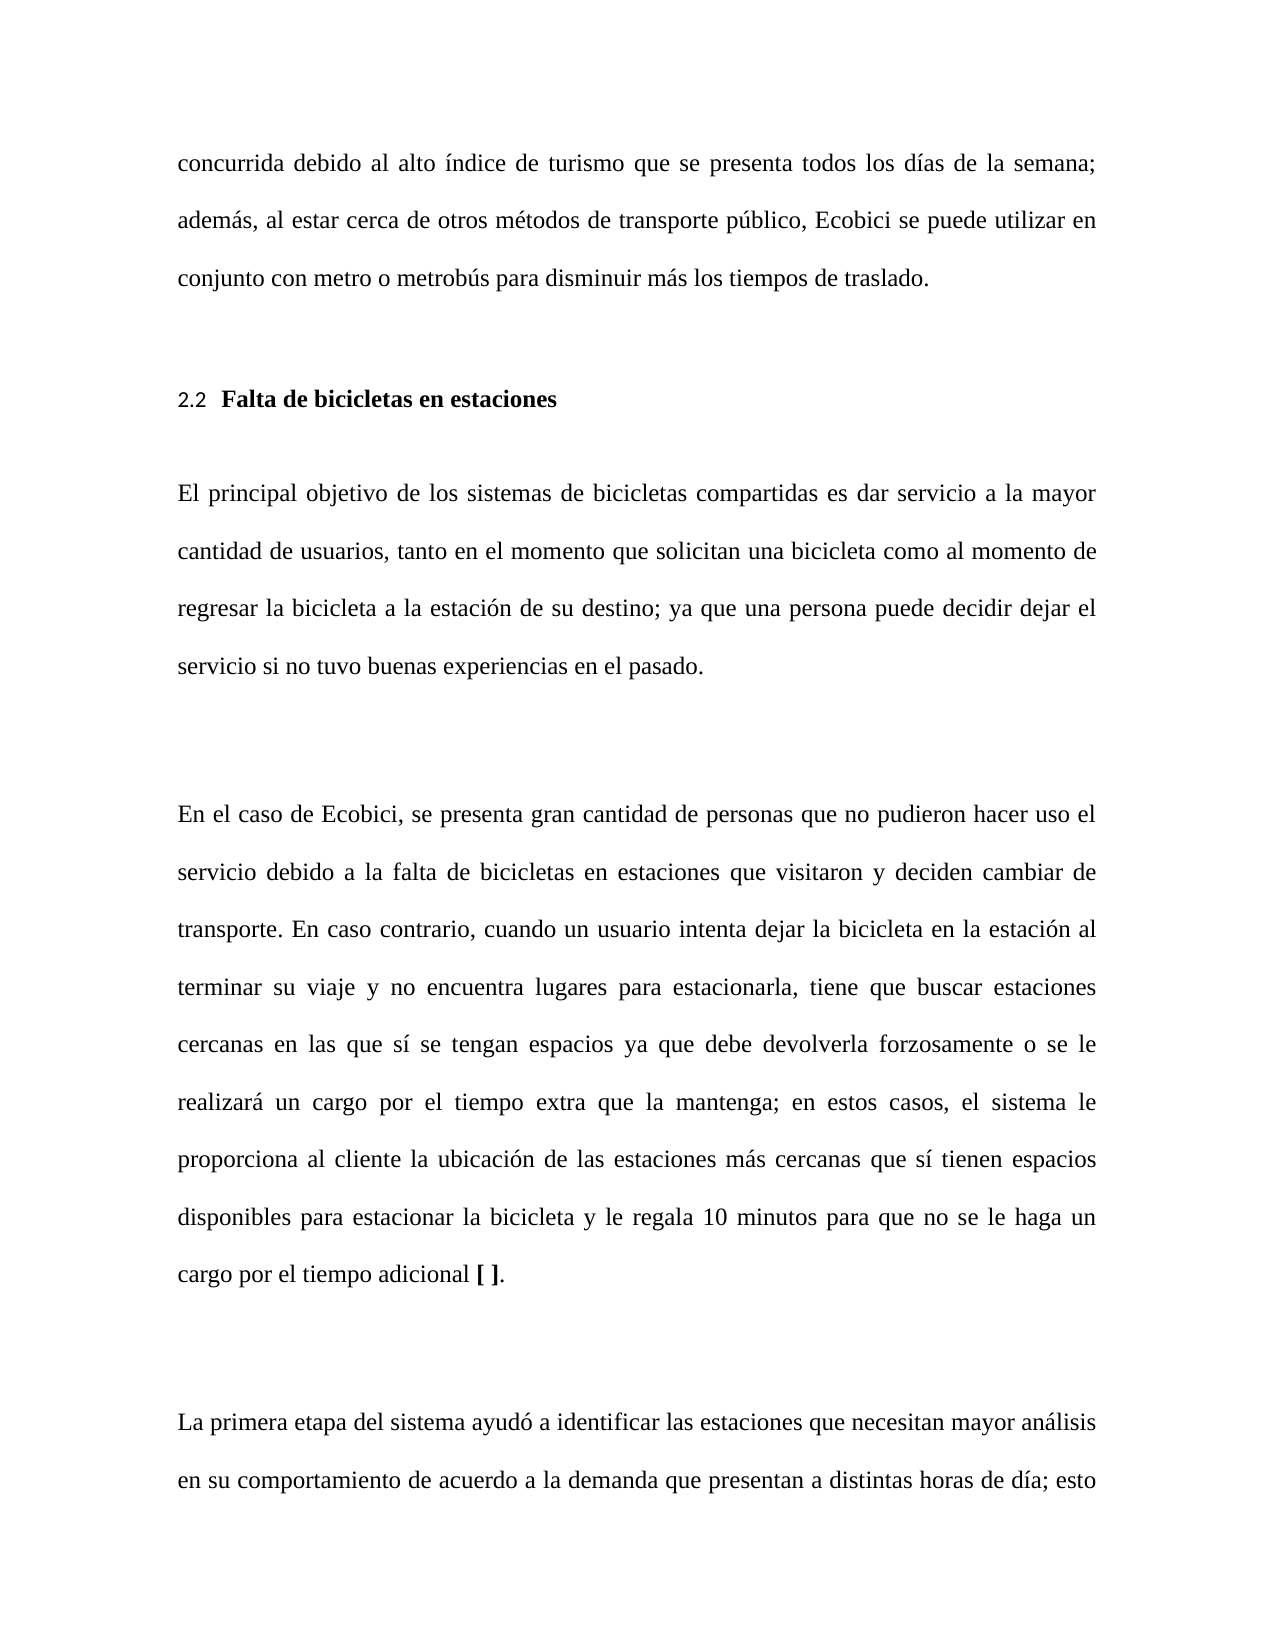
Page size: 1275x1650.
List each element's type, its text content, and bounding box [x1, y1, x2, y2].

text El principal objetivo de los sistemas de bicicletas compartidas es dar servicio a la mayor cantidad de usuarios, tanto en el momento que solicitan una bicicleta como al momento de regresar la bicicleta a la estación de su destino; ya que una persona puede decidir dejar el servicio si no tuvo buenas experiencias en el pasado. [177, 478, 1098, 679]
text En el caso de Ecobici, se presenta gran cantidad de personas que no pudieron hacer uso el servicio debido a la falta de bicicletas en estaciones que visitaron y deciden cambiar de transporte. En caso contrario, cuando un usuario intenta dejar la bicicleta en la estación al terminar su viaje y no encuentra lugares para estacionarla, tiene que buscar estaciones cercanas en las que sí se tengan espacios ya que debe devolverla forzosamente o se le realizará un cargo por el tiempo extra que la mantenga; en estos casos, el sistema le proporciona al cliente la ubicación de las estaciones más cercanas que sí tienen espacios disponibles para estacionar la bicicleta y le regala 10 minutos para que no se le haga un cargo por el tiempo adicional [ ]. [177, 799, 1098, 1288]
text concurrida debido al alto índice de turismo que se presenta todos los días de la semana; además, al estar cerca de otros métodos de transporte público, Ecobici se puede utilizar en conjunto con metro o metrobús para disminuir más los tiempos de traslado. [177, 148, 1098, 291]
list Falta de bicicletas en estaciones [177, 384, 1098, 413]
text La primera etapa del sistema ayudó a identificar las estaciones que necesitan mayor análisis en su comportamiento de acuerdo a la demanda que presentan a distintas horas de día; esto [177, 1407, 1098, 1494]
